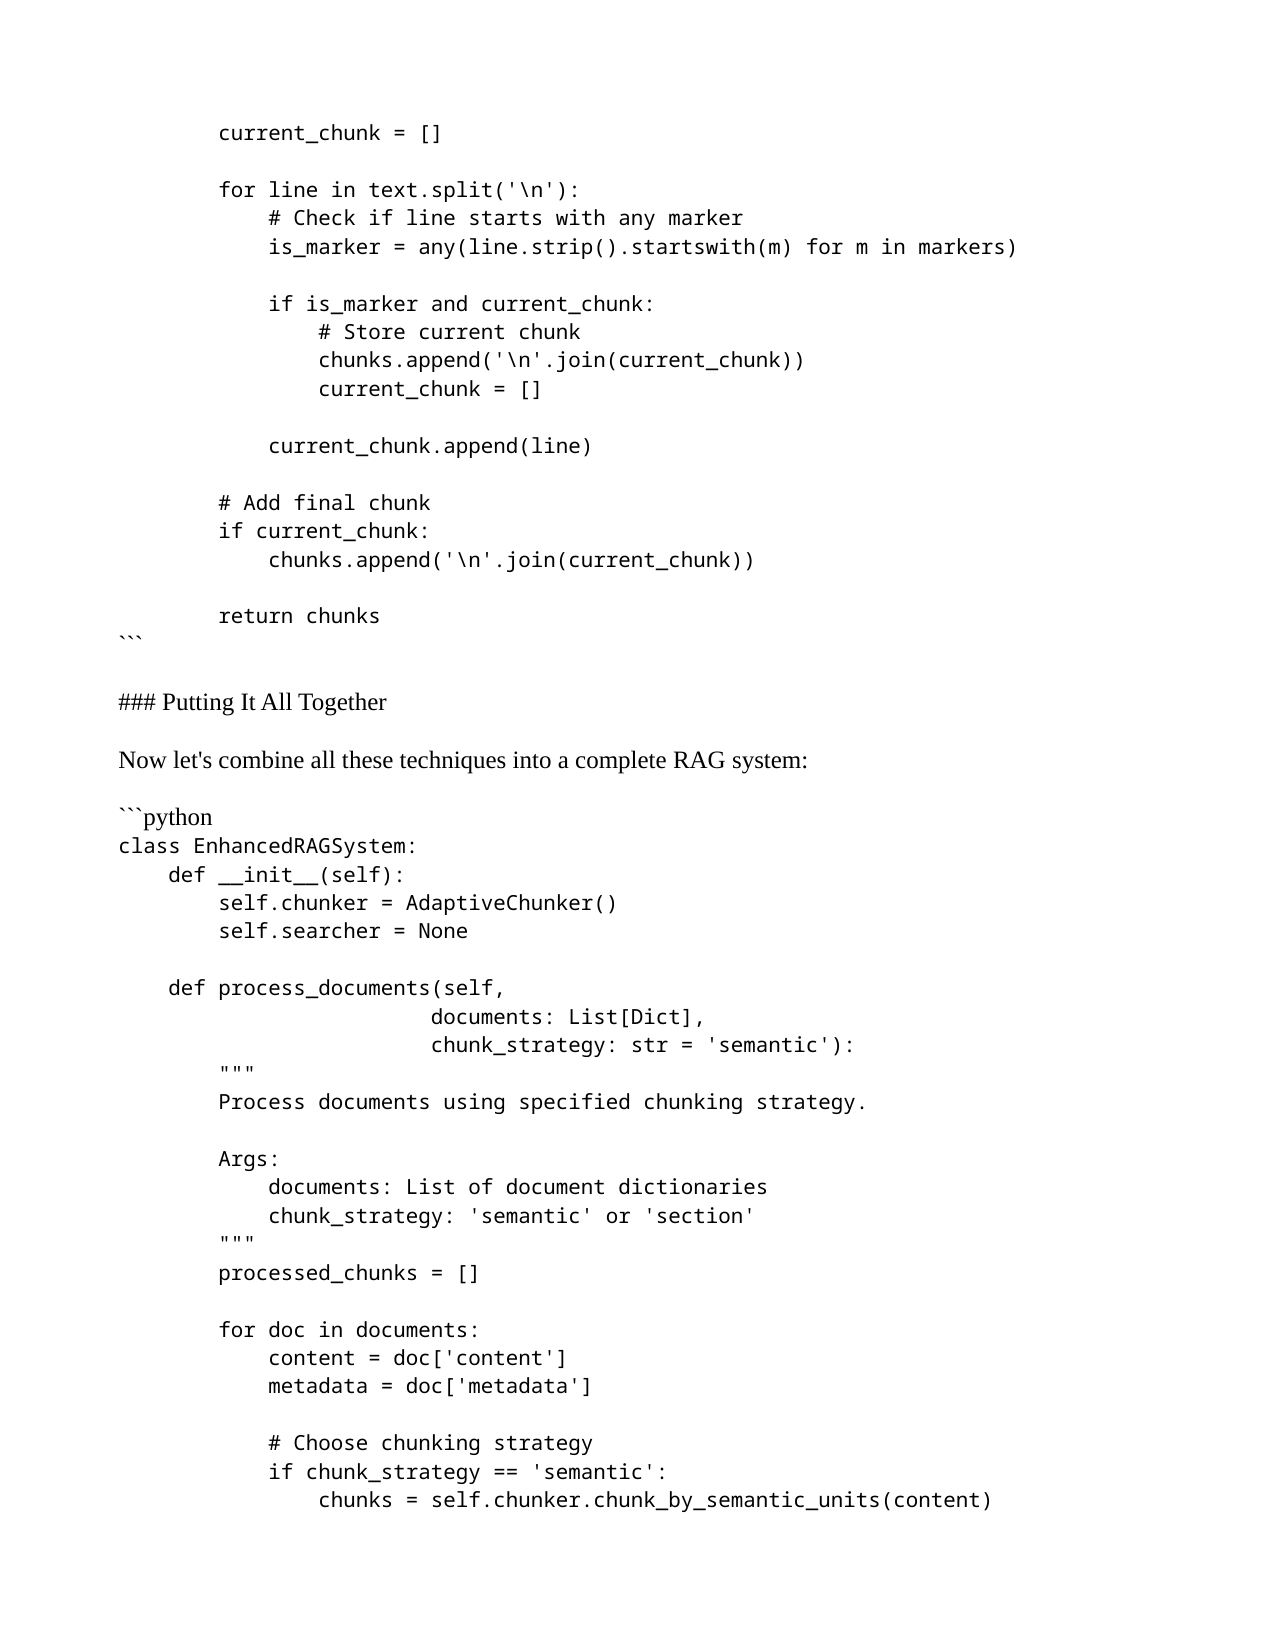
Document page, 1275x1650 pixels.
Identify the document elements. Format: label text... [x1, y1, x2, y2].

text ### Putting It All Together [118, 687, 1157, 716]
text # Store current chunk [118, 317, 1157, 346]
text Now let's combine all these techniques into a complete RAG system: [118, 745, 1157, 774]
text """ [118, 1229, 1157, 1258]
text Process documents using specified chunking strategy. [118, 1087, 1157, 1116]
text metadata = doc['metadata'] [118, 1372, 1157, 1400]
text if is_marker and current_chunk: [118, 289, 1157, 317]
text chunks = self.chunker.chunk_by_semantic_units(content) [118, 1485, 1157, 1514]
text # Add final chunk [118, 488, 1157, 516]
text class EnhancedRAGSystem: [118, 831, 1157, 860]
text self.chunker = AdaptiveChunker() [118, 888, 1157, 917]
text for doc in documents: [118, 1315, 1157, 1343]
text chunks.append('\n'.join(current_chunk)) [118, 545, 1157, 573]
text for line in text.split('\n'): [118, 175, 1157, 203]
text chunk_strategy: str = 'semantic'): [118, 1030, 1157, 1059]
text def process_documents(self, [118, 973, 1157, 1002]
text # Choose chunking strategy [118, 1428, 1157, 1457]
text def __init__(self): [118, 860, 1157, 888]
text processed_chunks = [] [118, 1258, 1157, 1286]
text self.searcher = None [118, 917, 1157, 945]
text documents: List[Dict], [118, 1002, 1157, 1030]
text chunks.append('\n'.join(current_chunk)) [118, 346, 1157, 374]
text content = doc['content'] [118, 1343, 1157, 1372]
text return chunks [118, 602, 1157, 630]
text if current_chunk: [118, 516, 1157, 545]
text is_marker = any(line.strip().startswith(m) for m in markers) [118, 232, 1157, 260]
text documents: List of document dictionaries [118, 1172, 1157, 1201]
text chunk_strategy: 'semantic' or 'section' [118, 1201, 1157, 1229]
text current_chunk.append(line) [118, 431, 1157, 459]
text if chunk_strategy == 'semantic': [118, 1457, 1157, 1485]
text current_chunk = [] [118, 374, 1157, 402]
text """ [118, 1059, 1157, 1087]
text ``` [118, 630, 1157, 659]
text ```python [118, 802, 1157, 831]
text current_chunk = [] [118, 118, 1157, 147]
text Args: [118, 1144, 1157, 1172]
text # Check if line starts with any marker [118, 203, 1157, 232]
